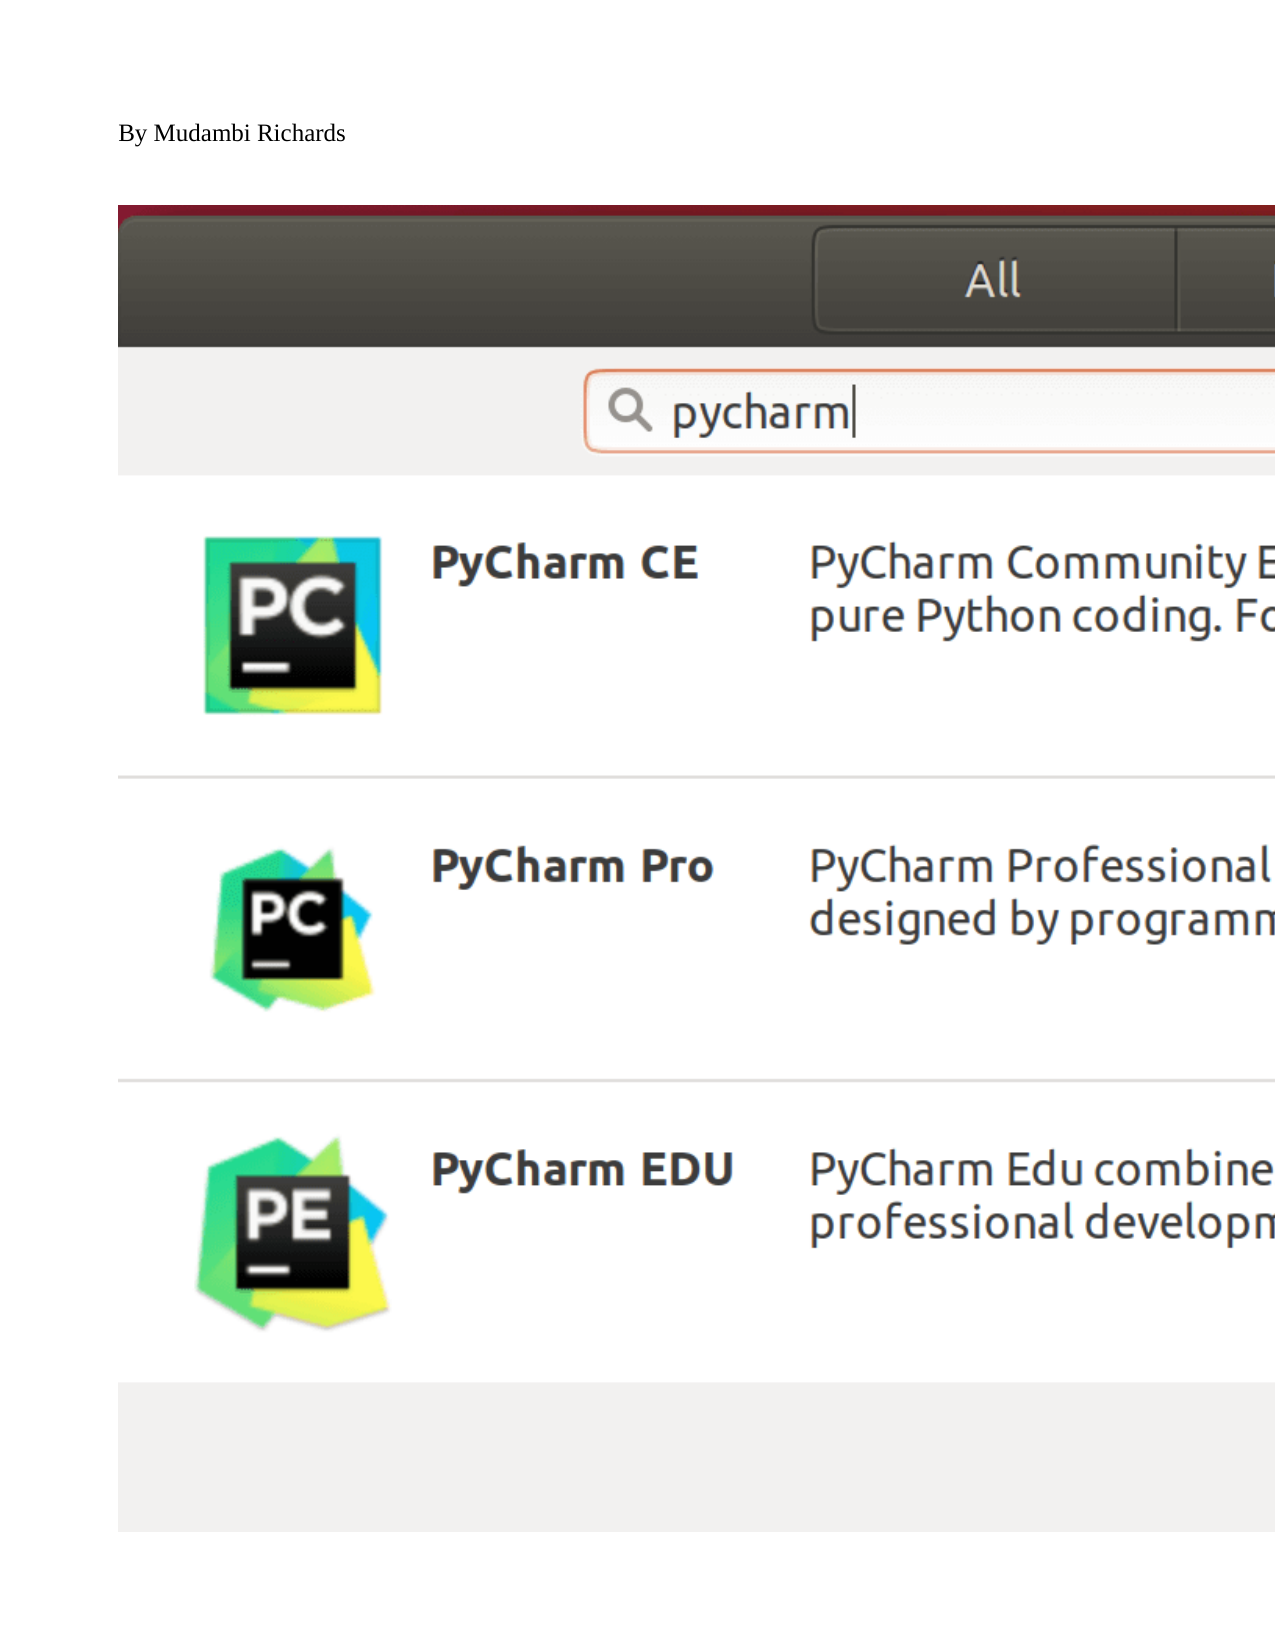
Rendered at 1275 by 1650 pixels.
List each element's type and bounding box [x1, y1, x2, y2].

picture [118, 205, 1275, 1532]
